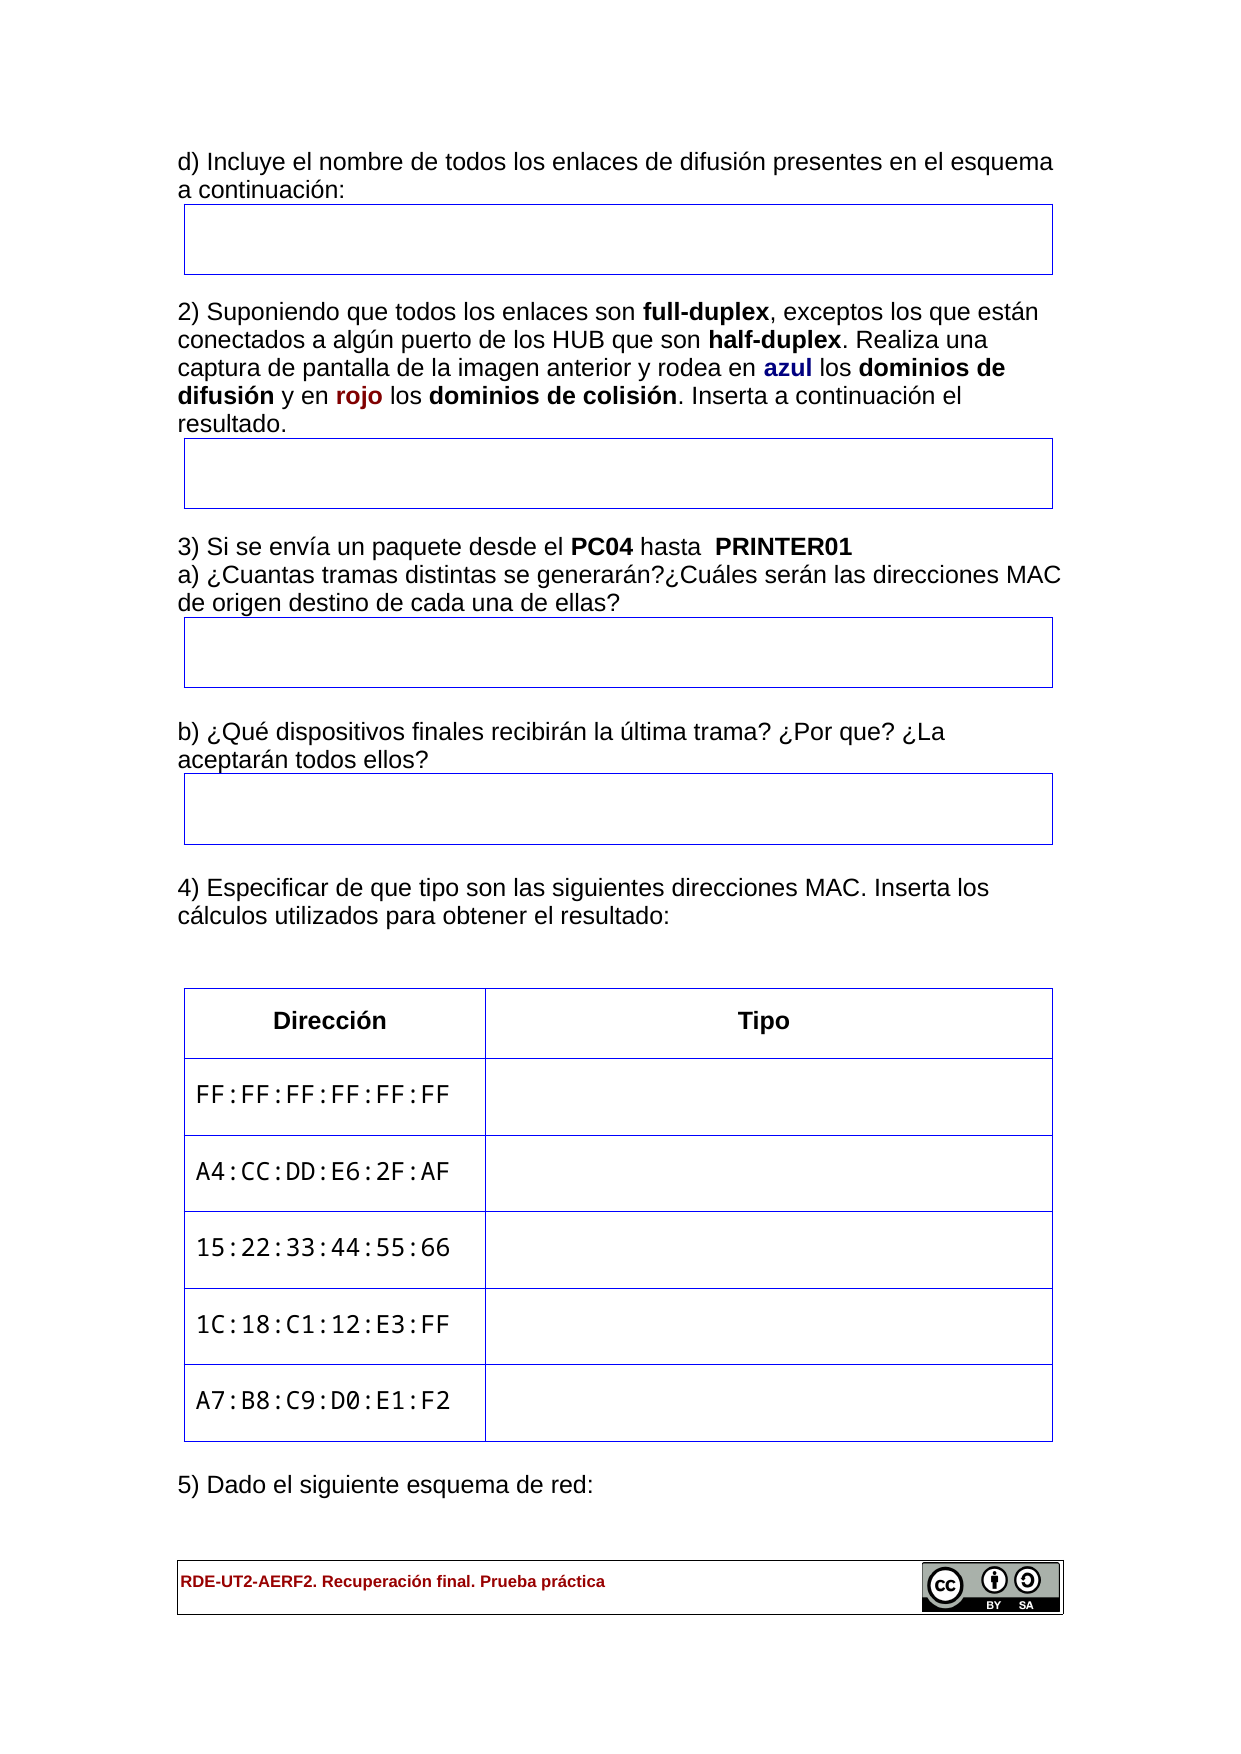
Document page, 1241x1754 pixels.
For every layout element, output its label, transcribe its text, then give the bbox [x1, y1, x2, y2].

table_cell [486, 1059, 1052, 1135]
table_cell A4:CC:DD:E6:2F:AF [185, 1136, 485, 1211]
table_cell A7:B8:C9:D0:E1:F2 [185, 1365, 485, 1441]
table_cell [486, 1365, 1052, 1441]
text d) Incluye el nombre de todos los enlaces de difusión presentes en el esquema a continuación: [177, 148, 1063, 203]
table_header Dirección [185, 989, 485, 1058]
table_cell 15:22:33:44:55:66 [185, 1212, 485, 1288]
text 2) Suponiendo que todos los enlaces son full-duplex, exceptos los que están conectados a algún puerto de los HUB que son half-duplex. Realiza una captura de pantalla de la imagen anterior y rodea en azul los dominios de difusión y en rojo los dominios de colisión. Inserta a continuación el resultado. [177, 298, 1063, 438]
table_header [185, 774, 1052, 844]
table_cell [486, 1289, 1052, 1364]
text 5) Dado el siguiente esquema de red: [177, 1471, 1063, 1499]
text 4) Especificar de que tipo son las siguientes direcciones MAC. Inserta los cálculos utilizados para obtener el resultado: [177, 874, 1063, 930]
table_header [185, 439, 1052, 508]
table_header Tipo [486, 989, 1052, 1058]
picture [922, 1562, 1060, 1612]
text a) ¿Cuantas tramas distintas se generarán?¿Cuáles serán las direcciones MAC de origen destino de cada una de ellas? [177, 561, 1063, 617]
text 3) Si se envía un paquete desde el PC04 hasta PRINTER01 [177, 533, 1063, 561]
text b) ¿Qué dispositivos finales recibirán la última trama? ¿Por que? ¿La aceptarán todos ellos? [177, 717, 1063, 773]
table_cell FF:FF:FF:FF:FF:FF [185, 1059, 485, 1135]
table_cell [486, 1136, 1052, 1211]
table_cell [486, 1212, 1052, 1288]
table_header [185, 205, 1052, 274]
table_header [185, 618, 1052, 687]
table_cell 1C:18:C1:12:E3:FF [185, 1289, 485, 1364]
